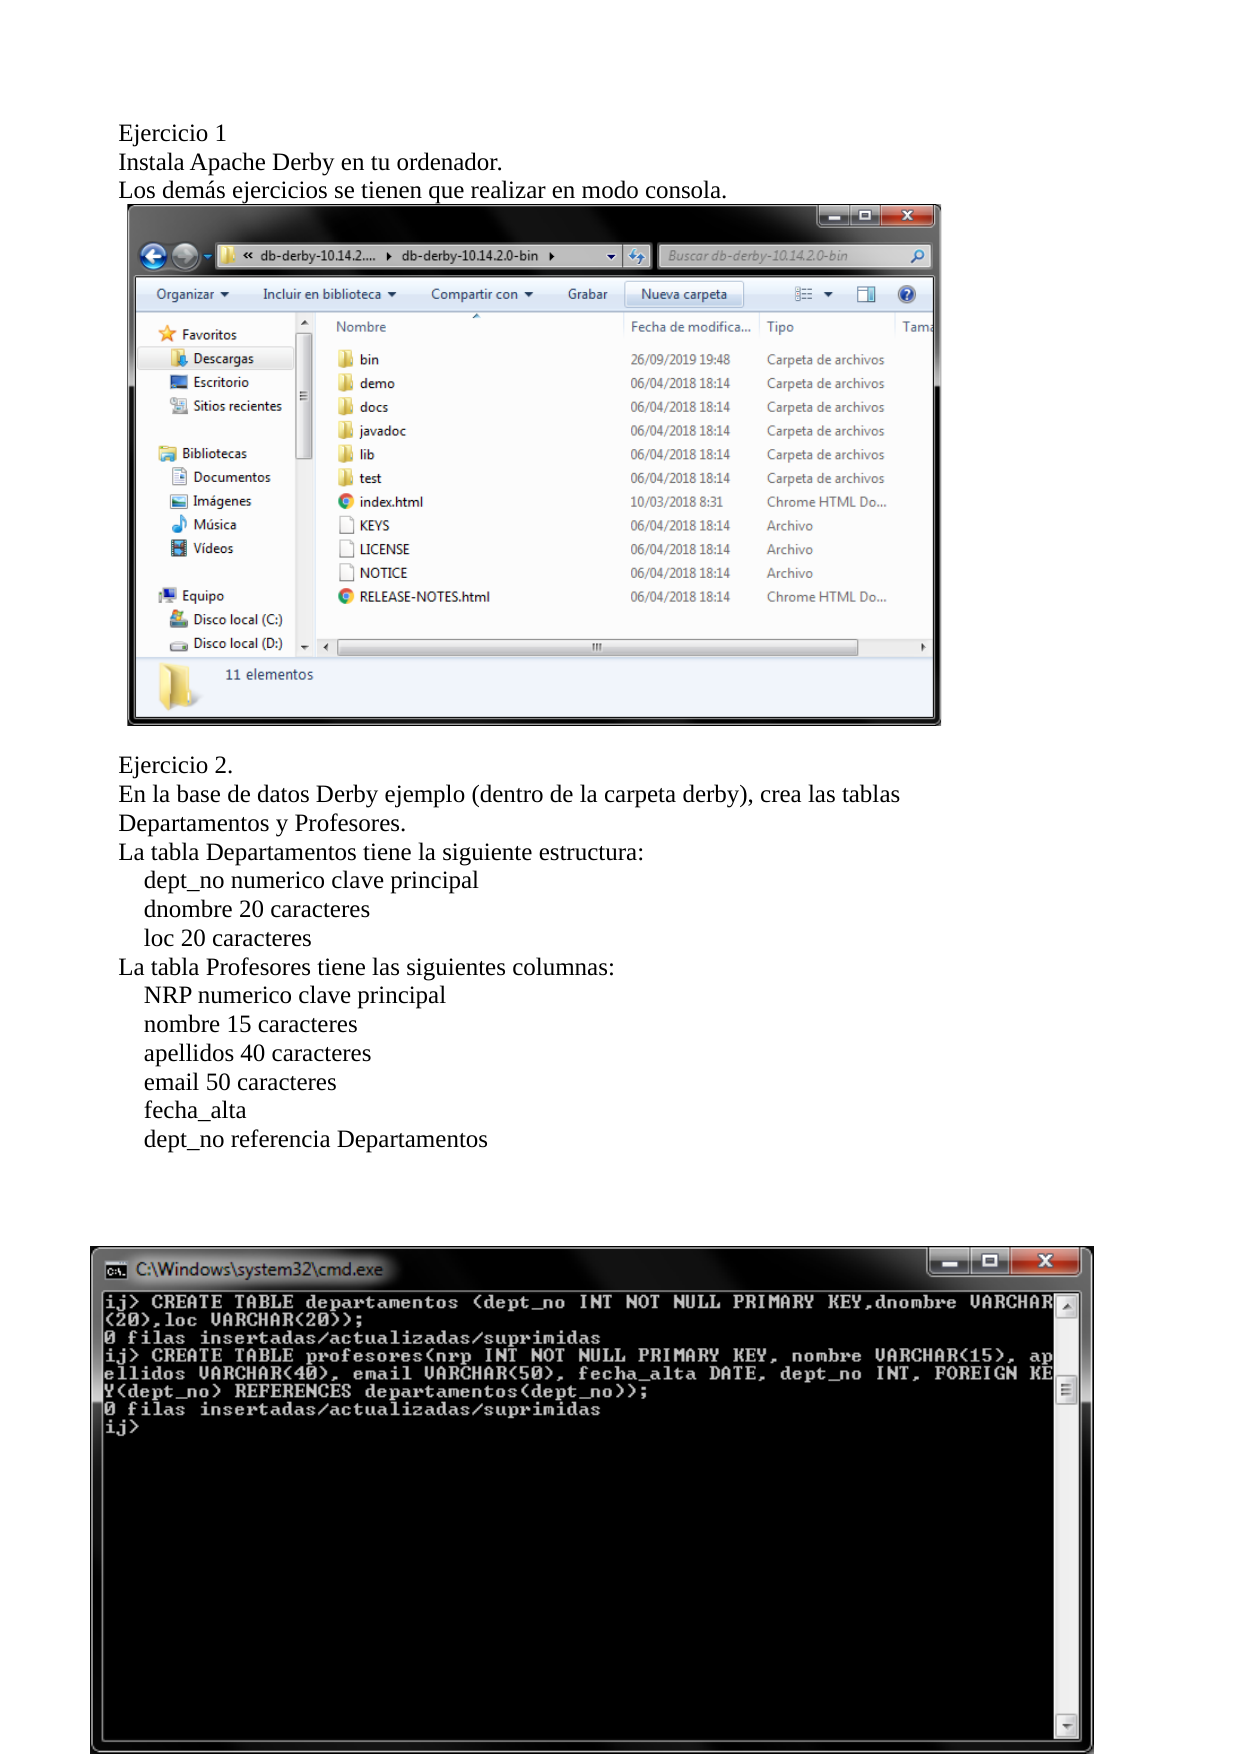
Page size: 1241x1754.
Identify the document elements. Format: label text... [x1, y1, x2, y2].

text Instala Apache Derby en tu ordenador. [118, 147, 1122, 176]
text Departamentos y Profesores. [118, 808, 1122, 837]
text La tabla Departamentos tiene la siguiente estructura: [118, 837, 1122, 866]
text  apellidos 40 caracteres [118, 1038, 1122, 1067]
text  dept_no referencia Departamentos [118, 1124, 1122, 1153]
text En la base de datos Derby ejemplo (dentro de la carpeta derby), crea las tablas [118, 779, 1122, 808]
text Ejercicio 1 [118, 118, 1122, 147]
text  dept_no numerico clave principal [118, 866, 1122, 894]
text Los demás ejercicios se tienen que realizar en modo consola. [118, 176, 1122, 204]
text  dnombre 20 caracteres [118, 894, 1122, 923]
text  NRP numerico clave principal [118, 981, 1122, 1009]
text  email 50 caracteres [118, 1067, 1122, 1096]
text Ejercicio 2. [118, 751, 1122, 779]
text  fecha_alta [118, 1096, 1122, 1124]
text  nombre 15 caracteres [118, 1009, 1122, 1038]
picture [127, 204, 942, 726]
picture [90, 1246, 1094, 1754]
text  loc 20 caracteres [118, 923, 1122, 952]
text La tabla Profesores tiene las siguientes columnas: [118, 952, 1122, 981]
